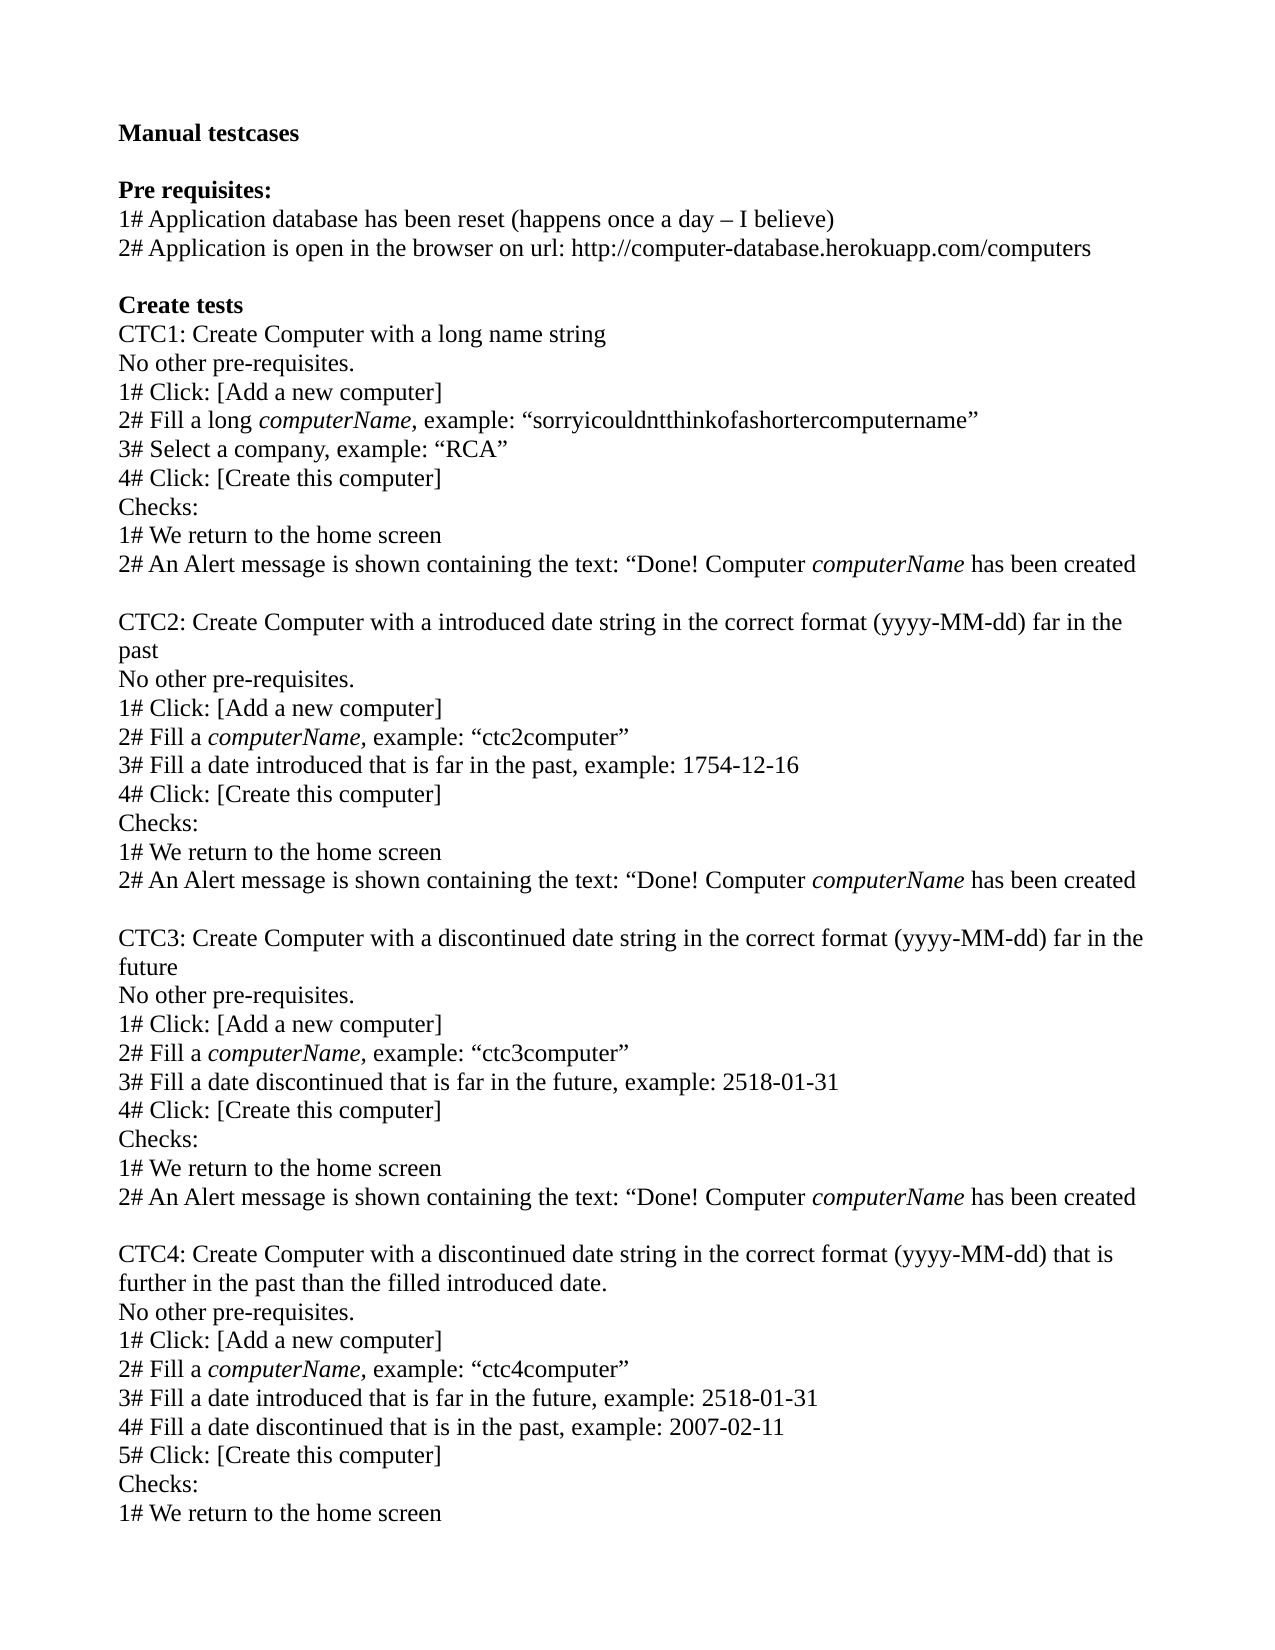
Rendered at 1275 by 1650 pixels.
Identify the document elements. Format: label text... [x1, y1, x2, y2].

text 2# Fill a computerName, example: “ctc3computer” [118, 1038, 1157, 1067]
text 2# Fill a computerName, example: “ctc4computer” [118, 1354, 1157, 1383]
text 1# Click: [Add a new computer] [118, 693, 1157, 722]
text Checks: [118, 1124, 1157, 1153]
text No other pre-requisites. [118, 348, 1157, 377]
text Manual testcases [118, 118, 1157, 147]
text 1# Click: [Add a new computer] [118, 377, 1157, 406]
text No other pre-requisites. [118, 1297, 1157, 1326]
text 1# We return to the home screen [118, 837, 1157, 866]
text Checks: [118, 492, 1157, 521]
text 3# Fill a date introduced that is far in the future, example: 2518-01-31 [118, 1383, 1157, 1412]
text 4# Click: [Create this computer] [118, 463, 1157, 492]
text 4# Click: [Create this computer] [118, 1096, 1157, 1124]
text Create tests [118, 291, 1157, 319]
text CTC3: Create Computer with a discontinued date string in the correct format (yyyy-MM-dd) far in the future [118, 923, 1157, 981]
text 4# Fill a date discontinued that is in the past, example: 2007-02-11 [118, 1412, 1157, 1441]
text 4# Click: [Create this computer] [118, 779, 1157, 808]
text Checks: [118, 808, 1157, 837]
text 1# We return to the home screen [118, 521, 1157, 549]
text 3# Fill a date discontinued that is far in the future, example: 2518-01-31 [118, 1067, 1157, 1096]
text CTC2: Create Computer with a introduced date string in the correct format (yyyy-MM-dd) far in the past [118, 607, 1157, 664]
text 1# We return to the home screen [118, 1498, 1157, 1527]
text 1# Click: [Add a new computer] [118, 1009, 1157, 1038]
text 1# We return to the home screen [118, 1153, 1157, 1182]
text 2# Application is open in the browser on url: http://computer-database.herokuapp.com/computers [118, 233, 1157, 262]
text 3# Fill a date introduced that is far in the past, example: 1754-12-16 [118, 751, 1157, 779]
text Checks: [118, 1469, 1157, 1498]
text Pre requisites: [118, 176, 1157, 204]
text 3# Select a company, example: “RCA” [118, 434, 1157, 463]
text CTC1: Create Computer with a long name string [118, 319, 1157, 348]
text No other pre-requisites. [118, 981, 1157, 1009]
text 2# Fill a long computerName, example: “sorryicouldntthinkofashortercomputername” [118, 406, 1157, 434]
text 5# Click: [Create this computer] [118, 1441, 1157, 1469]
text No other pre-requisites. [118, 664, 1157, 693]
text 1# Click: [Add a new computer] [118, 1326, 1157, 1354]
text CTC4: Create Computer with a discontinued date string in the correct format (yyyy-MM-dd) that is further in the past than the filled introduced date. [118, 1239, 1157, 1297]
text 1# Application database has been reset (happens once a day – I believe) [118, 204, 1157, 233]
text 2# Fill a computerName, example: “ctc2computer” [118, 722, 1157, 751]
text 2# An Alert message is shown containing the text: “Done! Computer computerName has been created [118, 549, 1157, 578]
text 2# An Alert message is shown containing the text: “Done! Computer computerName has been created [118, 866, 1157, 894]
text 2# An Alert message is shown containing the text: “Done! Computer computerName has been created [118, 1182, 1157, 1211]
